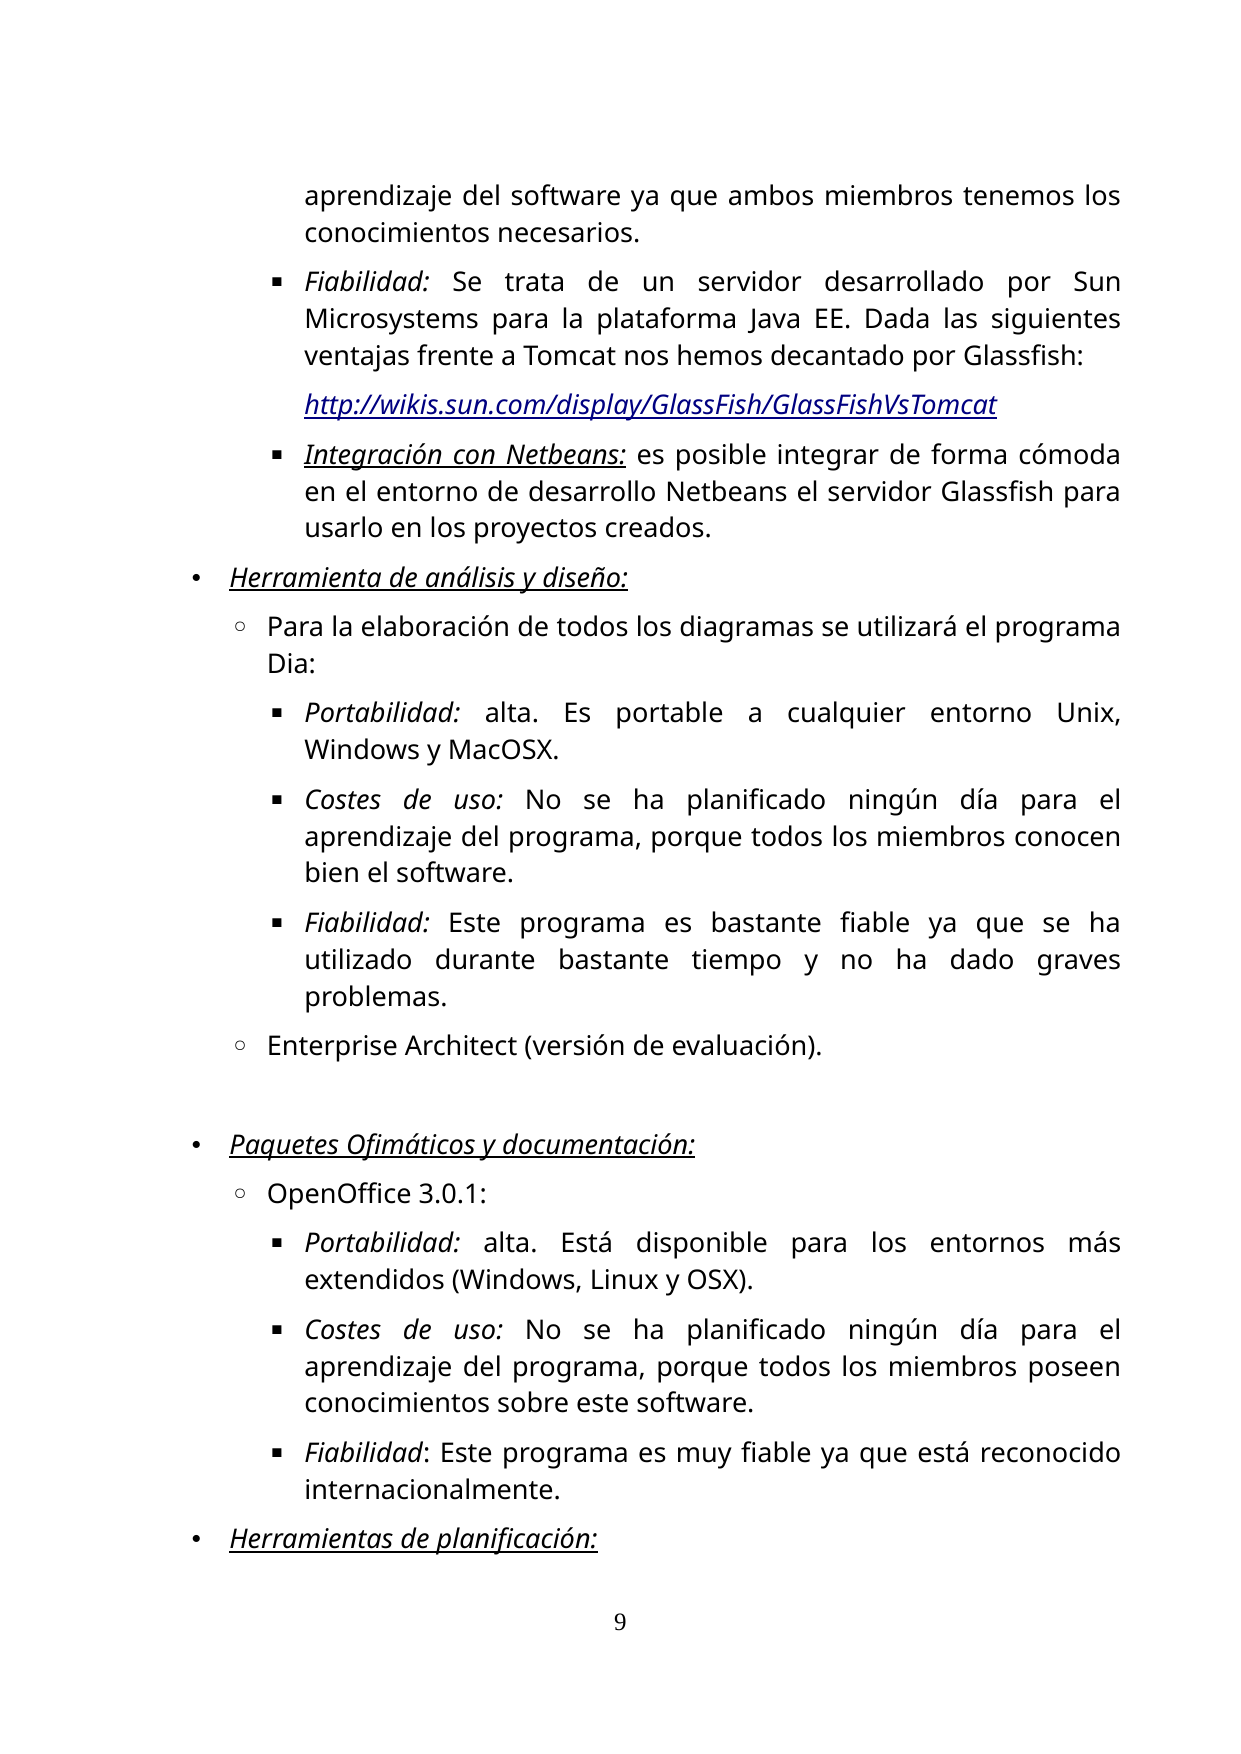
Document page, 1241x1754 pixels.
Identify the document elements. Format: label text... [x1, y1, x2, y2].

list Costes de uso: No se ha planificado ningún día para el aprendizaje del programa, porque todos los miembros conocen bien el software. [267, 780, 1122, 891]
list OpenOffice 3.0.1: [229, 1174, 1122, 1211]
list Enterprise Architect (versión de evaluación). [229, 1026, 1122, 1063]
list Herramienta de análisis y diseño: [192, 558, 1122, 595]
list Portabilidad: alta. Es portable a cualquier entorno Unix, Windows y MacOSX. [267, 694, 1122, 768]
list Integración con Netbeans: es posible integrar de forma cómoda en el entorno de desarrollo Netbeans el servidor Glassfish para usarlo en los proyectos creados. [267, 435, 1122, 546]
list http://wikis.sun.com/display/GlassFish/GlassFishVsTomcat [267, 386, 1122, 423]
list Herramientas de planificación: [192, 1519, 1122, 1556]
list Paquetes Ofimáticos y documentación: [192, 1125, 1122, 1162]
list Fiabilidad: Este programa es bastante fiable ya que se ha utilizado durante bastante tiempo y no ha dado graves problemas. [267, 903, 1122, 1014]
list Portabilidad: alta. Está disponible para los entornos más extendidos (Windows, Linux y OSX). [267, 1224, 1122, 1298]
list Fiabilidad: Se trata de un servidor desarrollado por Sun Microsystems para la plataforma Java EE. Dada las siguientes ventajas frente a Tomcat nos hemos decantado por Glassfish: [267, 263, 1122, 373]
list Fiabilidad: Este programa es muy fiable ya que está reconocido internacionalmente. [267, 1433, 1122, 1507]
list aprendizaje del software ya que ambos miembros tenemos los conocimientos necesarios. [267, 176, 1122, 250]
list Costes de uso: No se ha planificado ningún día para el aprendizaje del programa, porque todos los miembros poseen conocimientos sobre este software. [267, 1310, 1122, 1421]
list Para la elaboración de todos los diagramas se utilizará el programa Dia: [229, 608, 1122, 681]
